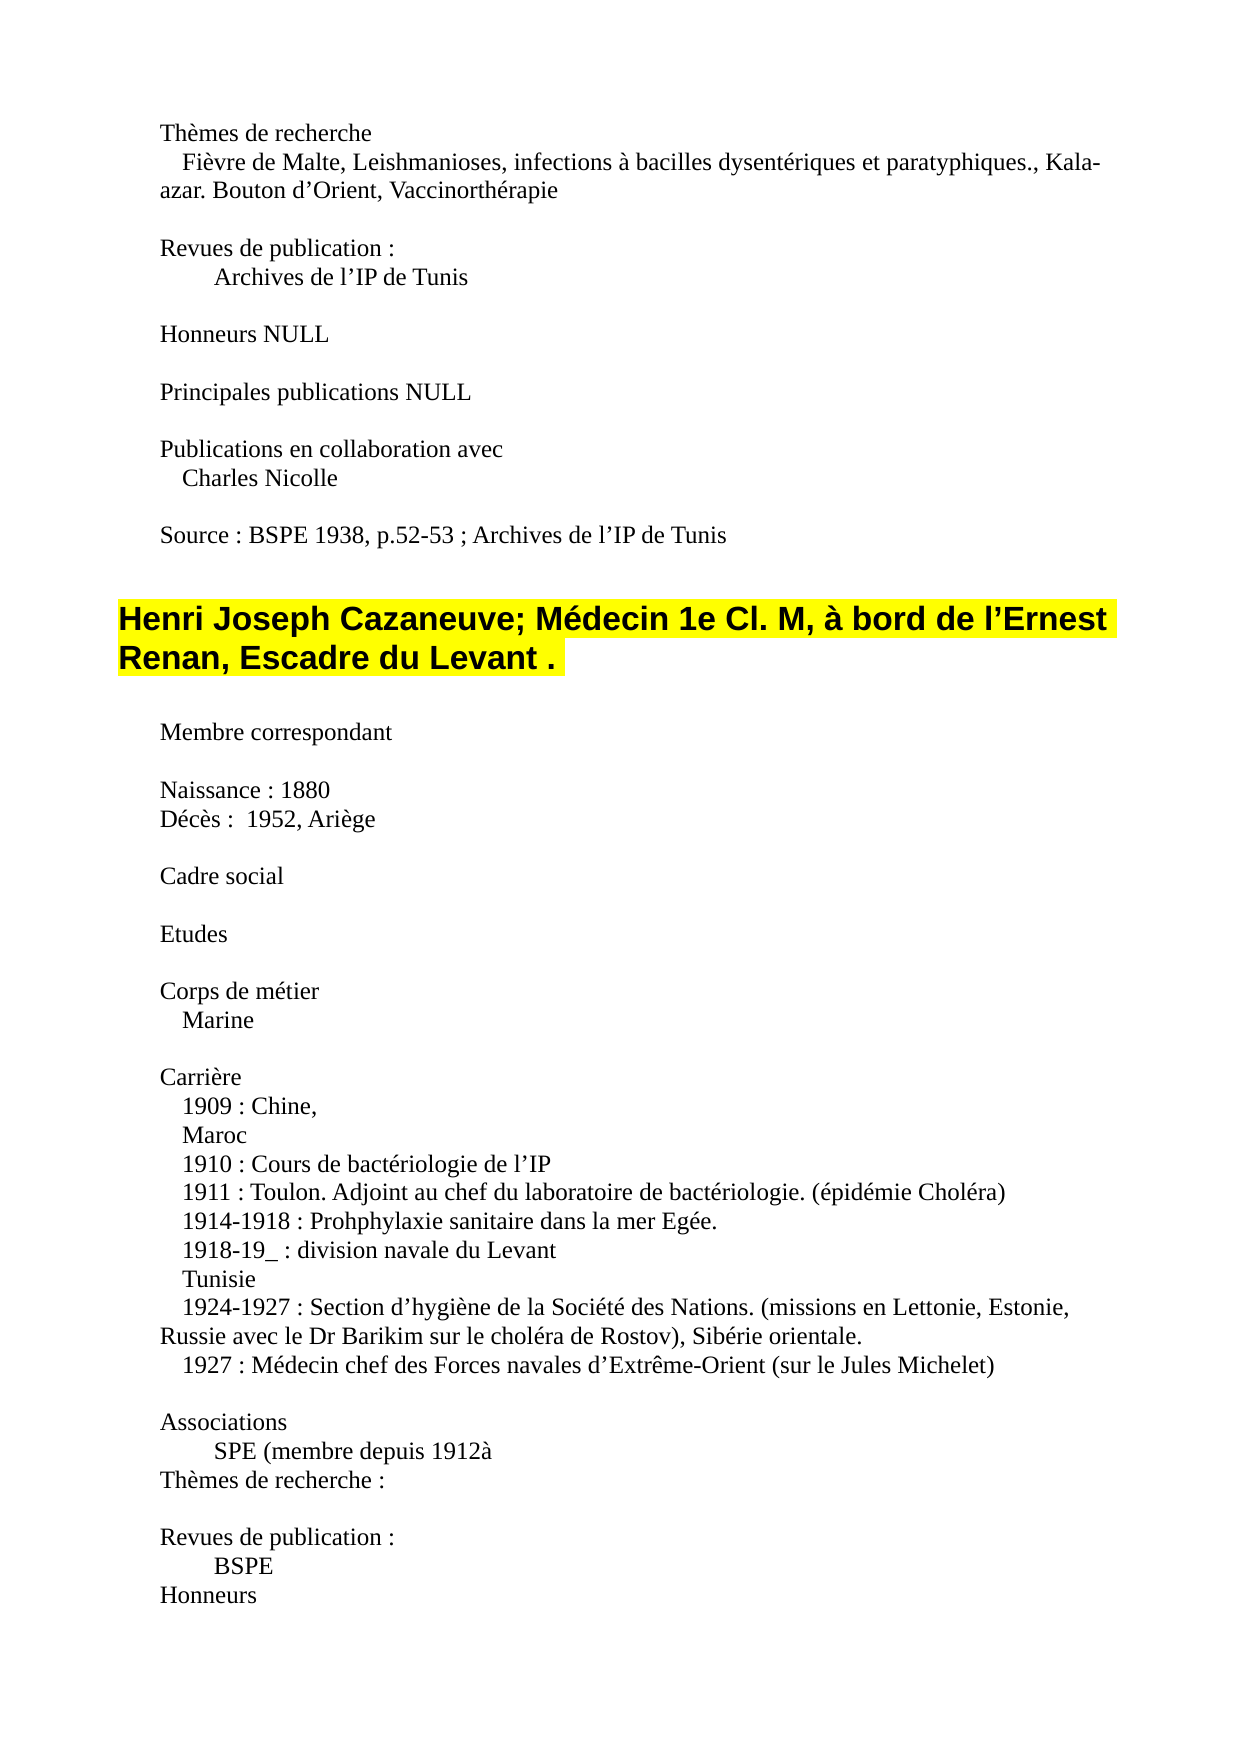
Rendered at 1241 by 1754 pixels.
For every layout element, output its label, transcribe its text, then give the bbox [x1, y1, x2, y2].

text Associations [159, 1407, 1122, 1436]
text Maroc [159, 1120, 1122, 1149]
text Thèmes de recherche : [159, 1465, 1122, 1494]
text Décès : 1952, Ariège [159, 804, 1122, 832]
text Fièvre de Malte, Leishmanioses, infections à bacilles dysentériques et paratyphiques., Kala-azar. Bouton d’Orient, Vaccinorthérapie [159, 147, 1122, 204]
text Thèmes de recherche [159, 118, 1122, 147]
text 1924-1927 : Section d’hygiène de la Société des Nations. (missions en Lettonie, Estonie, Russie avec le Dr Barikim sur le choléra de Rostov), Sibérie orientale. [159, 1292, 1122, 1350]
text Marine [159, 1005, 1122, 1034]
text 1914-1918 : Prohphylaxie sanitaire dans la mer Egée. [159, 1206, 1122, 1235]
text Publications en collaboration avec [159, 434, 1122, 463]
text Etudes [159, 919, 1122, 947]
text SPE (membre depuis 1912à [159, 1436, 1122, 1465]
text Membre correspondant [159, 717, 1122, 746]
text 1918-19_ : division navale du Levant [159, 1235, 1122, 1264]
text Honneurs NULL [159, 319, 1122, 348]
text 1911 : Toulon. Adjoint au chef du laboratoire de bactériologie. (épidémie Choléra) [159, 1177, 1122, 1206]
text Revues de publication : [159, 233, 1122, 262]
text Source : BSPE 1938, p.52-53 ; Archives de l’IP de Tunis [159, 521, 1122, 549]
text Tunisie [159, 1264, 1122, 1292]
text BSPE [159, 1551, 1122, 1580]
text Naissance : 1880 [159, 775, 1122, 804]
text Charles Nicolle [159, 463, 1122, 492]
text 1909 : Chine, [159, 1091, 1122, 1120]
text Corps de métier [159, 976, 1122, 1005]
text Principales publications NULL [159, 377, 1122, 406]
text 1927 : Médecin chef des Forces navales d’Extrême-Orient (sur le Jules Michelet) [159, 1350, 1122, 1379]
text Cadre social [159, 861, 1122, 890]
text 1910 : Cours de bactériologie de l’IP [159, 1149, 1122, 1177]
text Honneurs [159, 1580, 1122, 1609]
text Carrière [159, 1062, 1122, 1091]
subtitle Henri Joseph Cazaneuve; Médecin 1e Cl. M, à bord de l’Ernest Renan, Escadre du Levant . [565, 599, 1122, 676]
text Archives de l’IP de Tunis [159, 262, 1122, 291]
text Revues de publication : [159, 1522, 1122, 1551]
